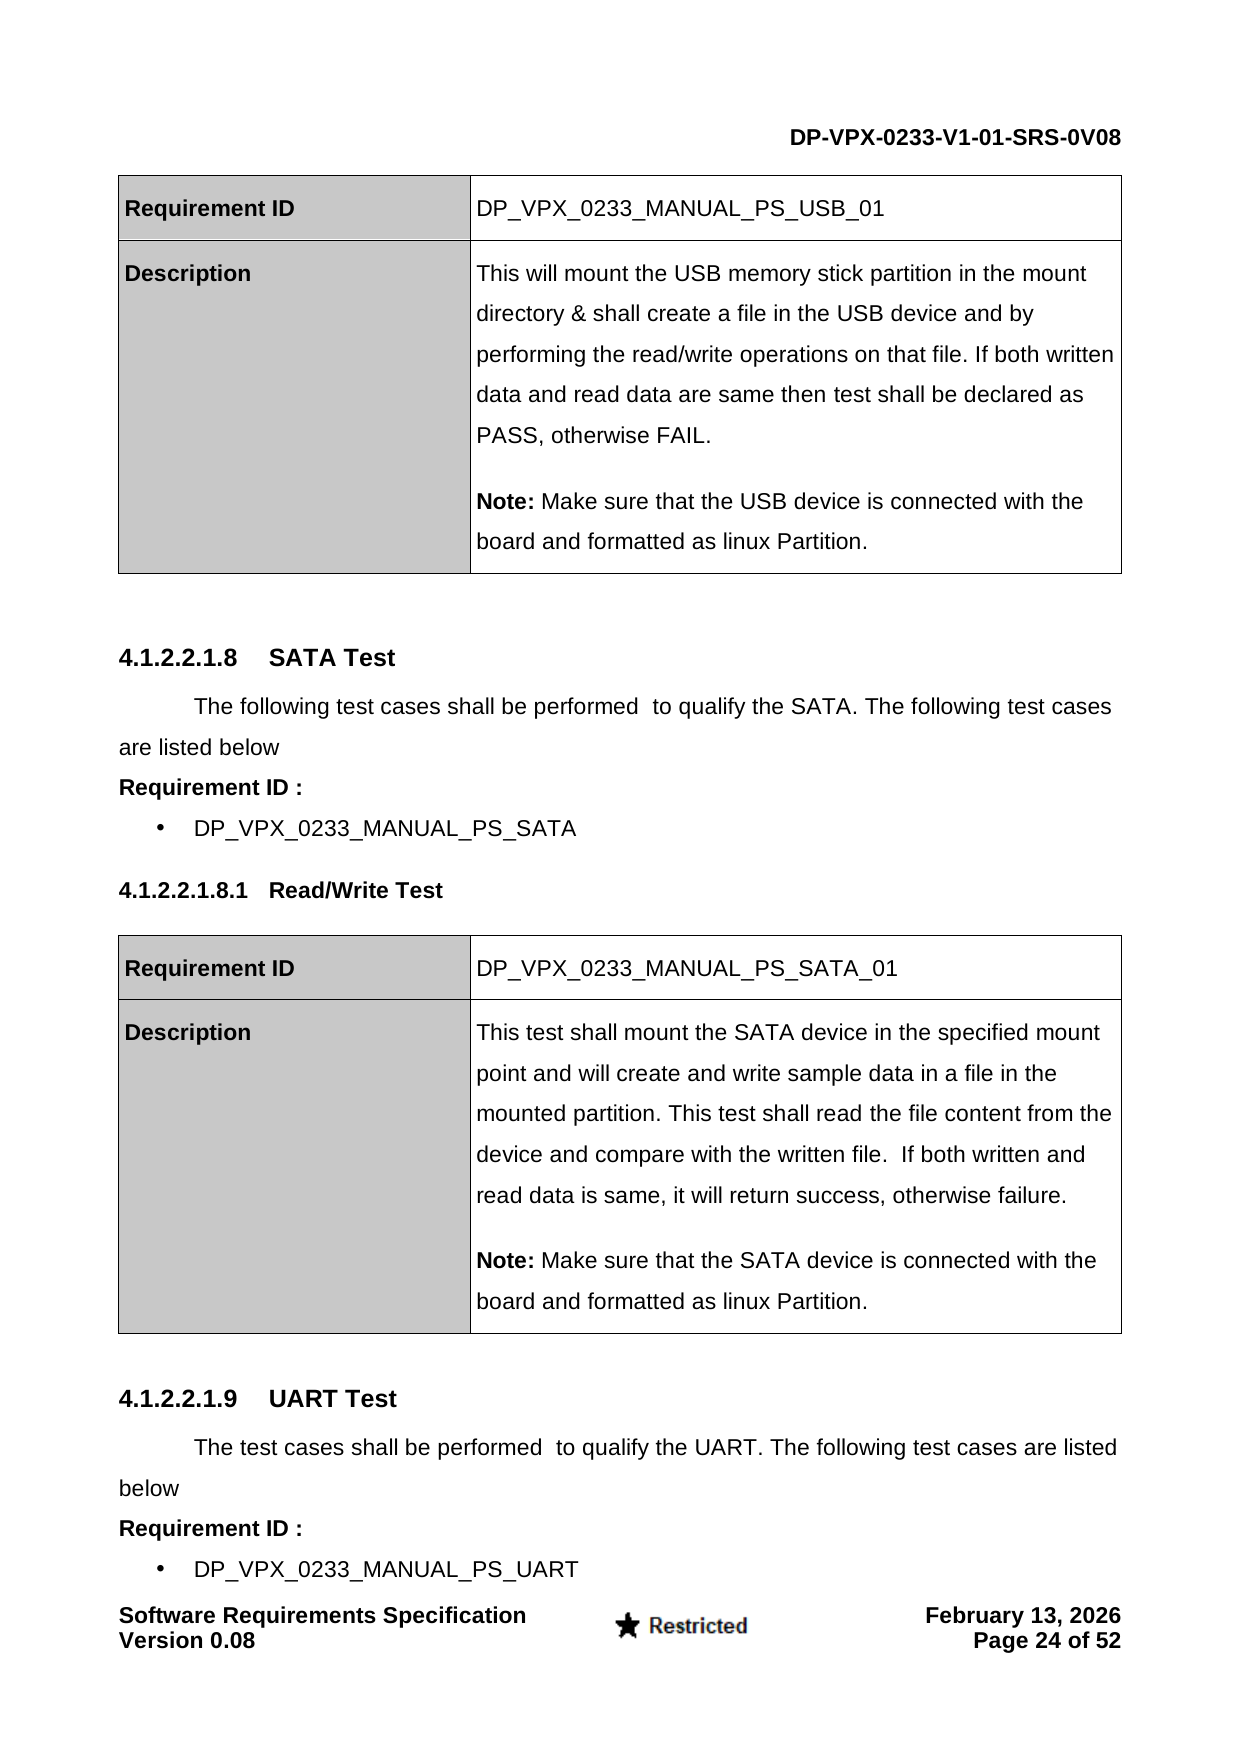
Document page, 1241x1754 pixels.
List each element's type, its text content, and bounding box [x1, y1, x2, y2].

table_header DP_VPX_0233_MANUAL_PS_USB_01 [471, 176, 1121, 239]
subtitle Read/Write Test [118, 881, 1122, 903]
table_header DP_VPX_0233_MANUAL_PS_SATA_01 [471, 936, 1121, 999]
table_header Requirement ID [119, 936, 470, 999]
list DP_VPX_0233_MANUAL_PS_UART [156, 1555, 1122, 1583]
list DP_VPX_0233_MANUAL_PS_SATA [156, 814, 1122, 842]
subtitle UART Test [118, 1384, 1122, 1413]
text The test cases shall be performed to qualify the UART. The following test cases are listed below [118, 1433, 1122, 1501]
text Requirement ID : [118, 773, 1122, 801]
table_header Requirement ID [119, 176, 470, 239]
text The following test cases shall be performed to qualify the SATA. The following test cases are listed below [118, 692, 1122, 760]
subtitle SATA Test [118, 642, 1122, 672]
picture [605, 1603, 761, 1648]
table_cell This will mount the USB memory stick partition in the mount directory & shall create a file in the USB device and by performing the read/write operations on that file. If both written data and read data are same then test shall be declared as PASS, otherwise FAIL. Note: Make sure that the USB device is connected with the board and formatted as linux Partition. [471, 241, 1121, 573]
text Requirement ID : [118, 1515, 1122, 1542]
table_cell This test shall mount the SATA device in the specified mount point and will create and write sample data in a file in the mounted partition. This test shall read the file content from the device and compare with the written file. If both written and read data is same, it will return success, otherwise failure. Note: Make sure that the SATA device is connected with the board and formatted as linux Partition. [471, 1000, 1121, 1333]
table_cell Description [119, 241, 470, 573]
table_cell Description [119, 1000, 470, 1333]
